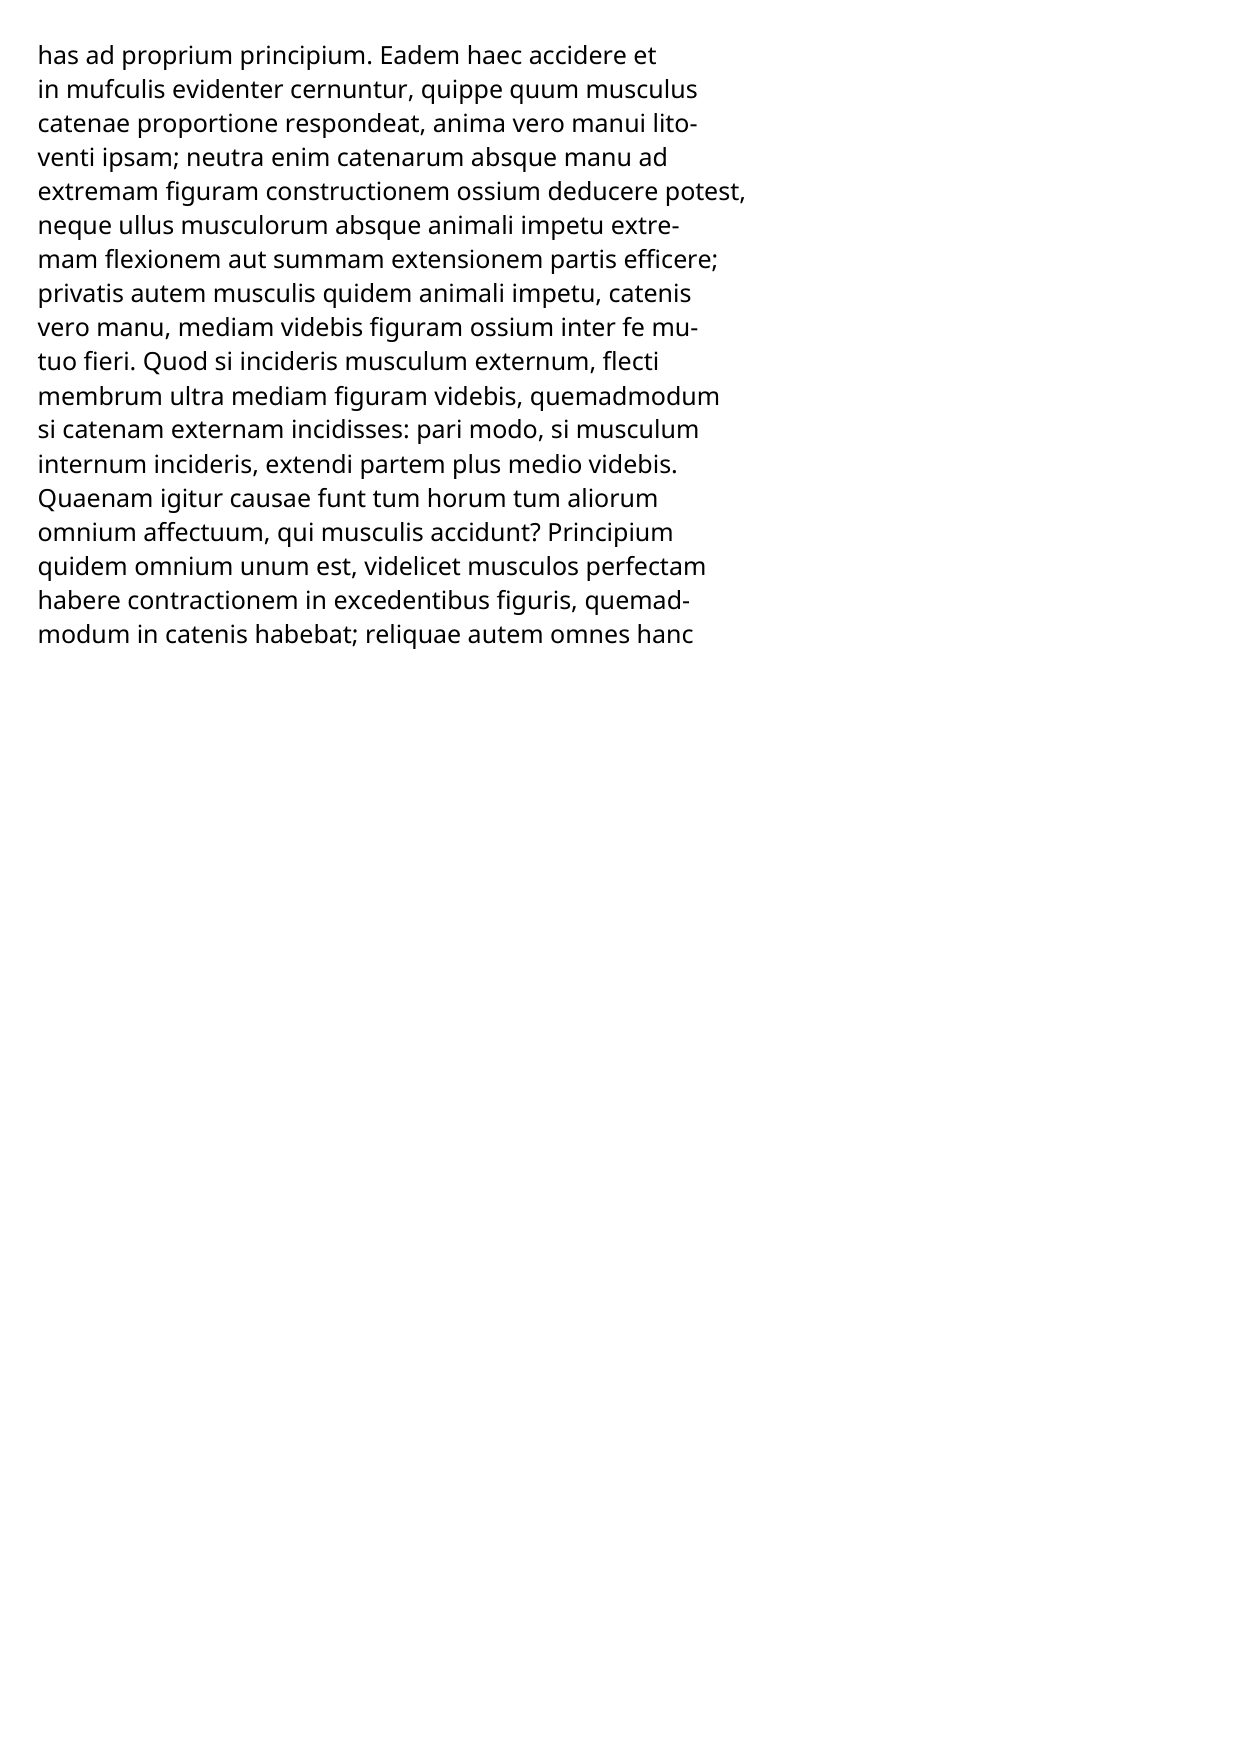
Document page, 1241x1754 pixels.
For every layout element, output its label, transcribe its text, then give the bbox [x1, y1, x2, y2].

text has ad proprium principium. Eadem haec accidere et in mufculis evidenter cernuntur, quippe quum musculus catenae proportione respondeat, anima vero manui lito- venti ipsam; neutra enim catenarum absque manu ad extremam figuram constructionem ossium deducere potest, neque ullus musculorum absque animali impetu extre- mam flexionem aut summam extensionem partis efficere; privatis autem musculis quidem animali impetu, catenis vero manu, mediam videbis figuram ossium inter fe mu- tuo fieri. Quod si incideris musculum externum, flecti membrum ultra mediam figuram videbis, quemadmodum si catenam externam incidisses: pari modo, si musculum internum incideris, extendi partem plus medio videbis. Quaenam igitur causae funt tum horum tum aliorum omnium affectuum, qui musculis accidunt? Principium quidem omnium unum est, videlicet musculos perfectam habere contractionem in excedentibus figuris, quemad- modum in catenis habebat; reliquae autem omnes hanc [37, 37, 1203, 651]
